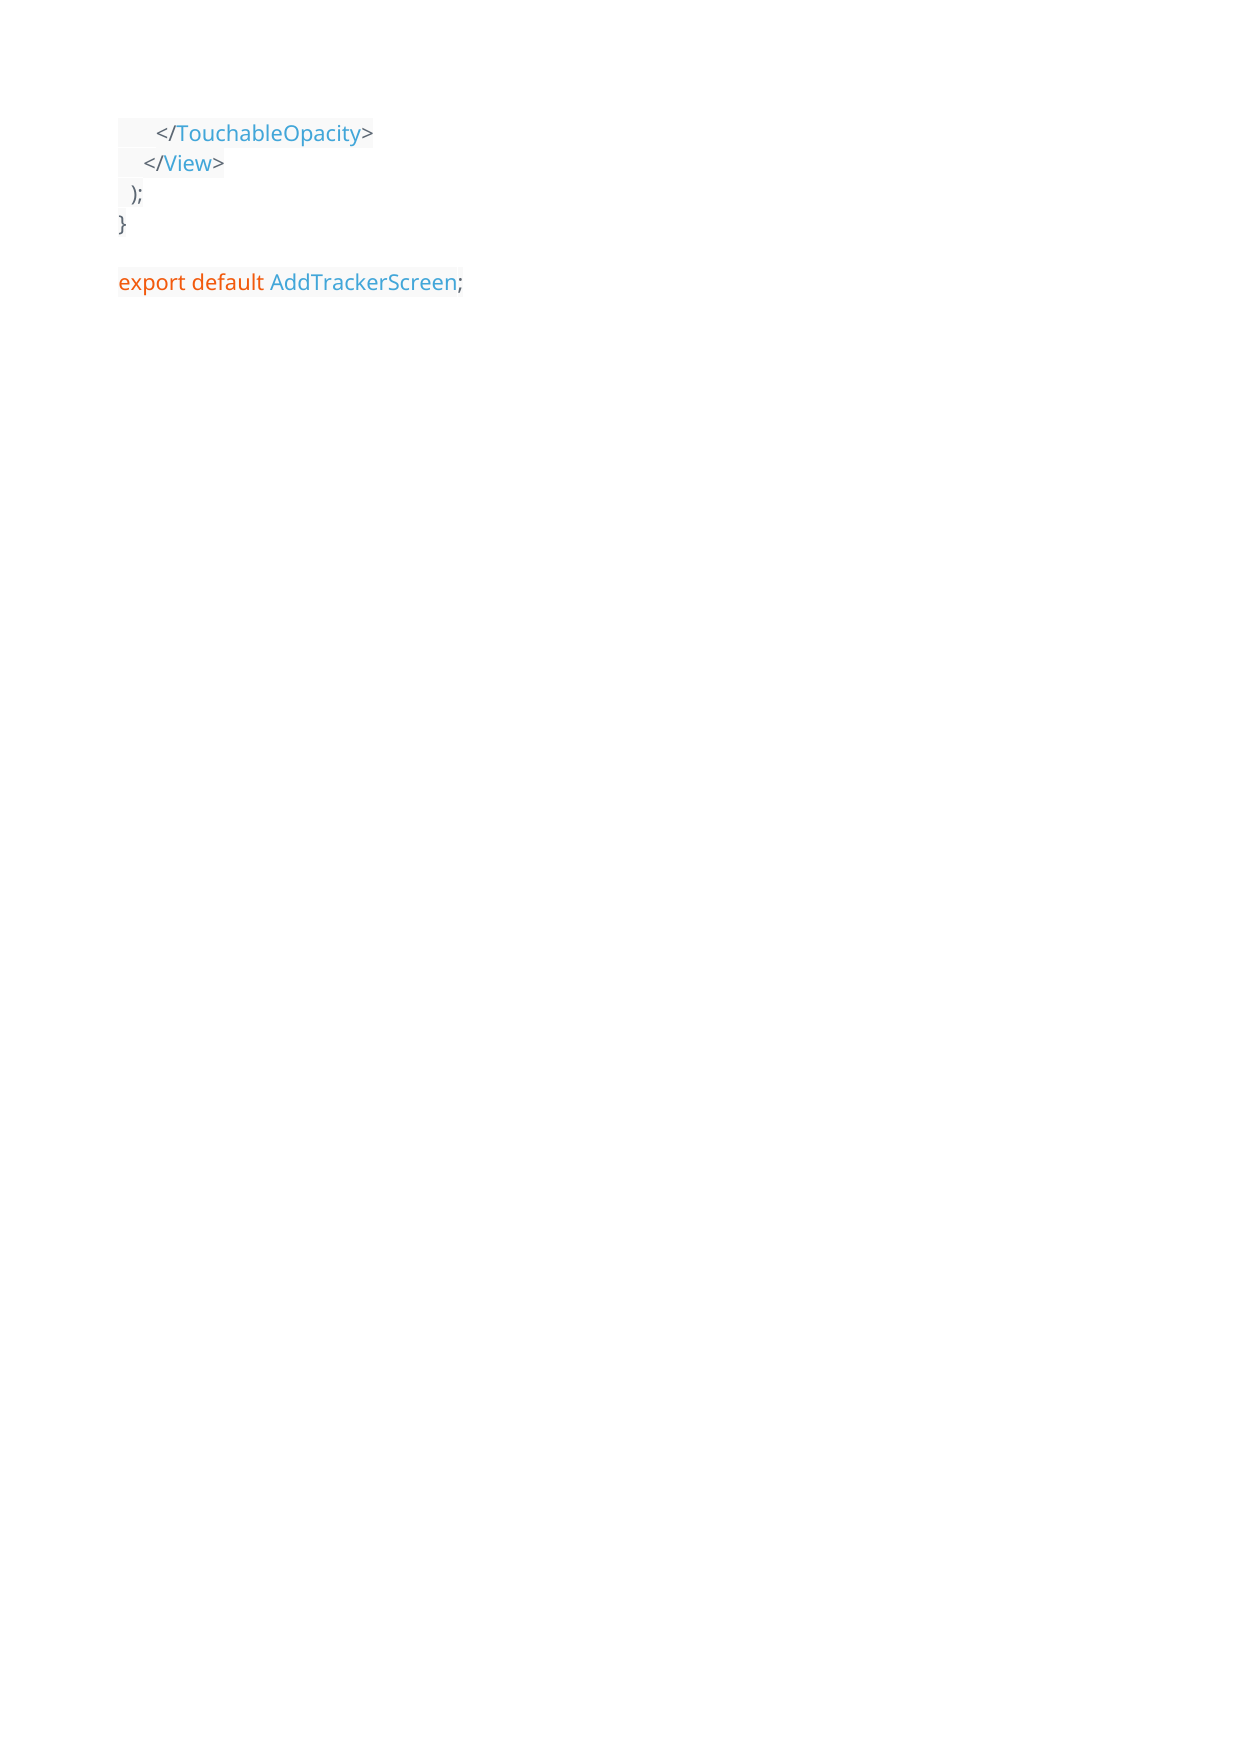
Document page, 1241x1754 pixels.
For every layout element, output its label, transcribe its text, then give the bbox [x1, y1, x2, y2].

text </TouchableOpacity> [118, 118, 1122, 148]
text </View> [118, 148, 1122, 178]
text export default AddTrackerScreen; [118, 267, 1122, 297]
text ); [118, 178, 1122, 207]
text } [118, 207, 1122, 237]
